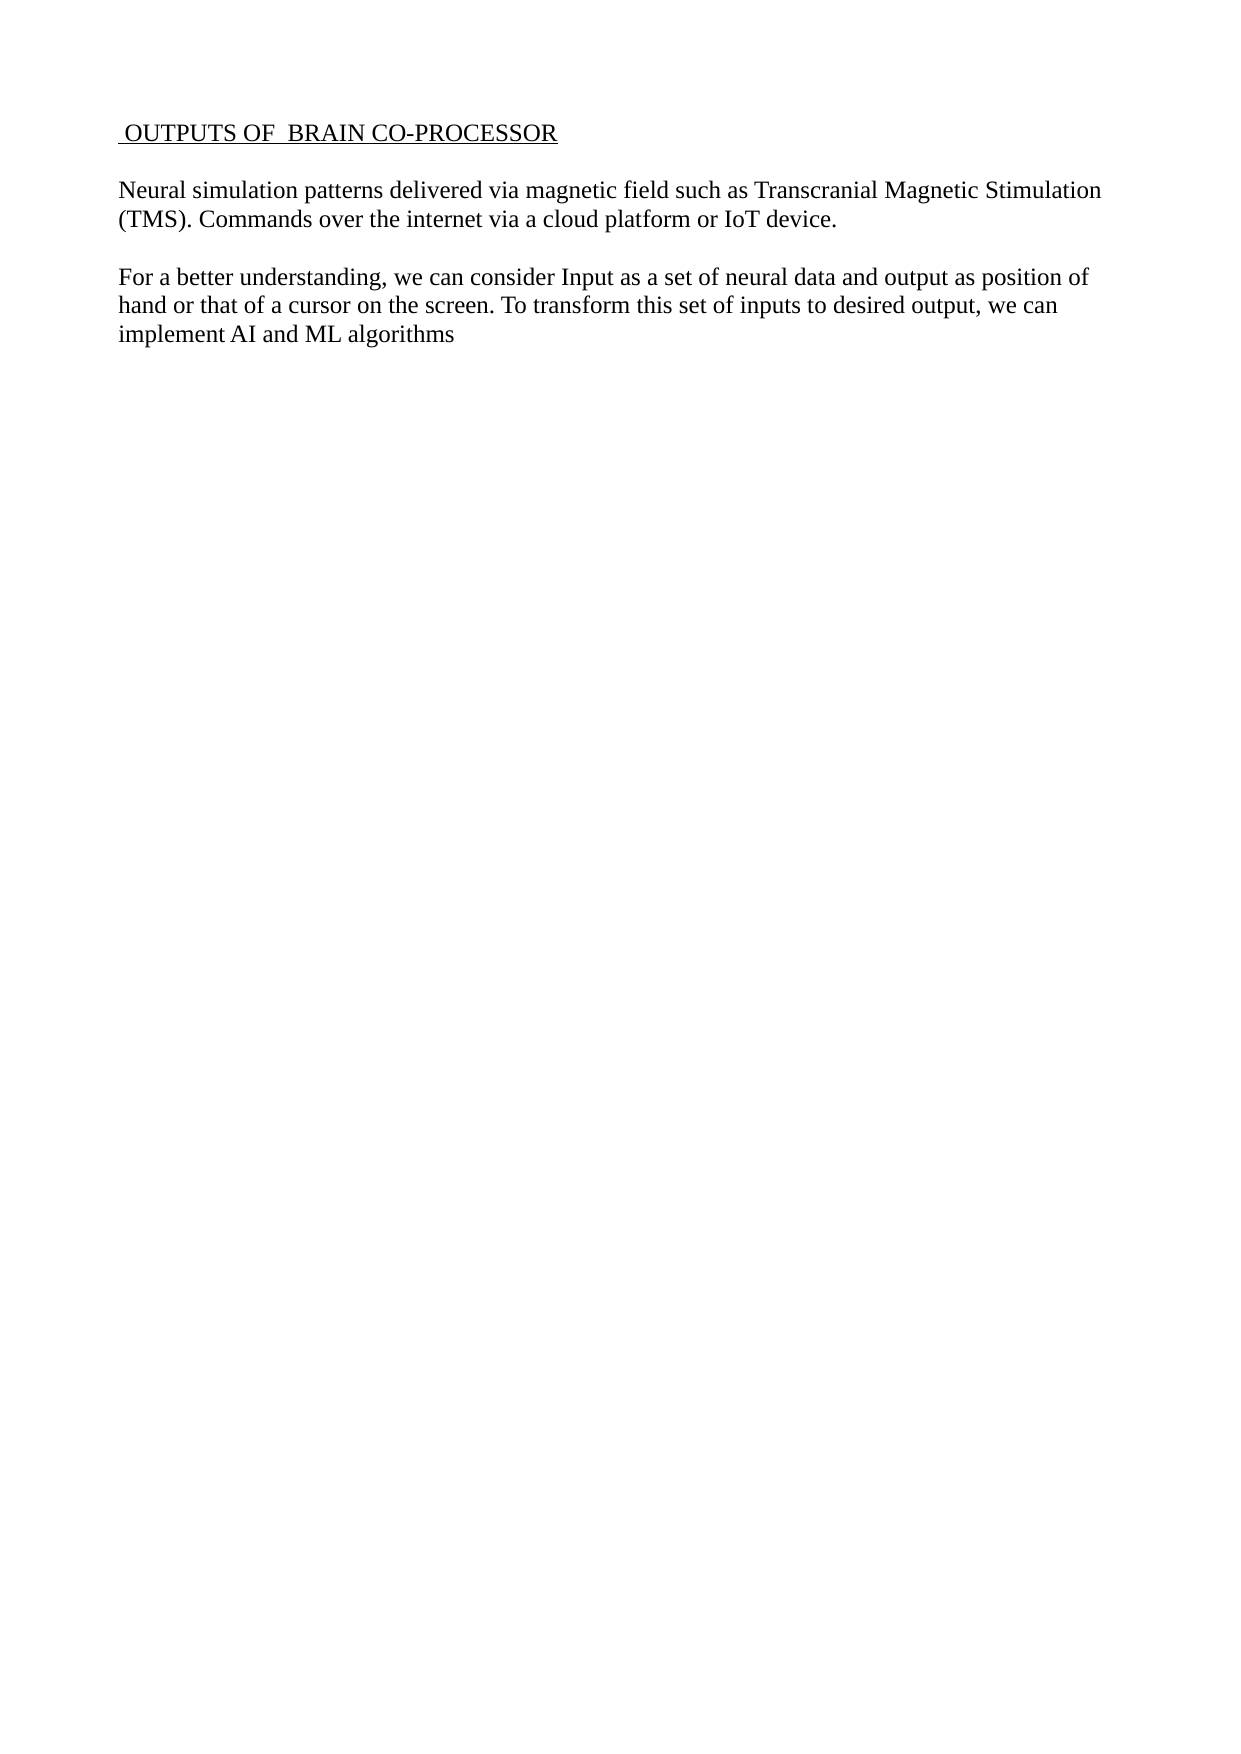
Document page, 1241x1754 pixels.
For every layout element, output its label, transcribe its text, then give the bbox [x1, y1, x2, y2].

text OUTPUTS OF BRAIN CO-PROCESSOR [118, 118, 1122, 147]
text For a better understanding, we can consider Input as a set of neural data and output as position of hand or that of a cursor on the screen. To transform this set of inputs to desired output, we can implement AI and ML algorithms [118, 262, 1122, 348]
text Neural simulation patterns delivered via magnetic field such as Transcranial Magnetic Stimulation (TMS). Commands over the internet via a cloud platform or IoT device. [118, 176, 1122, 233]
